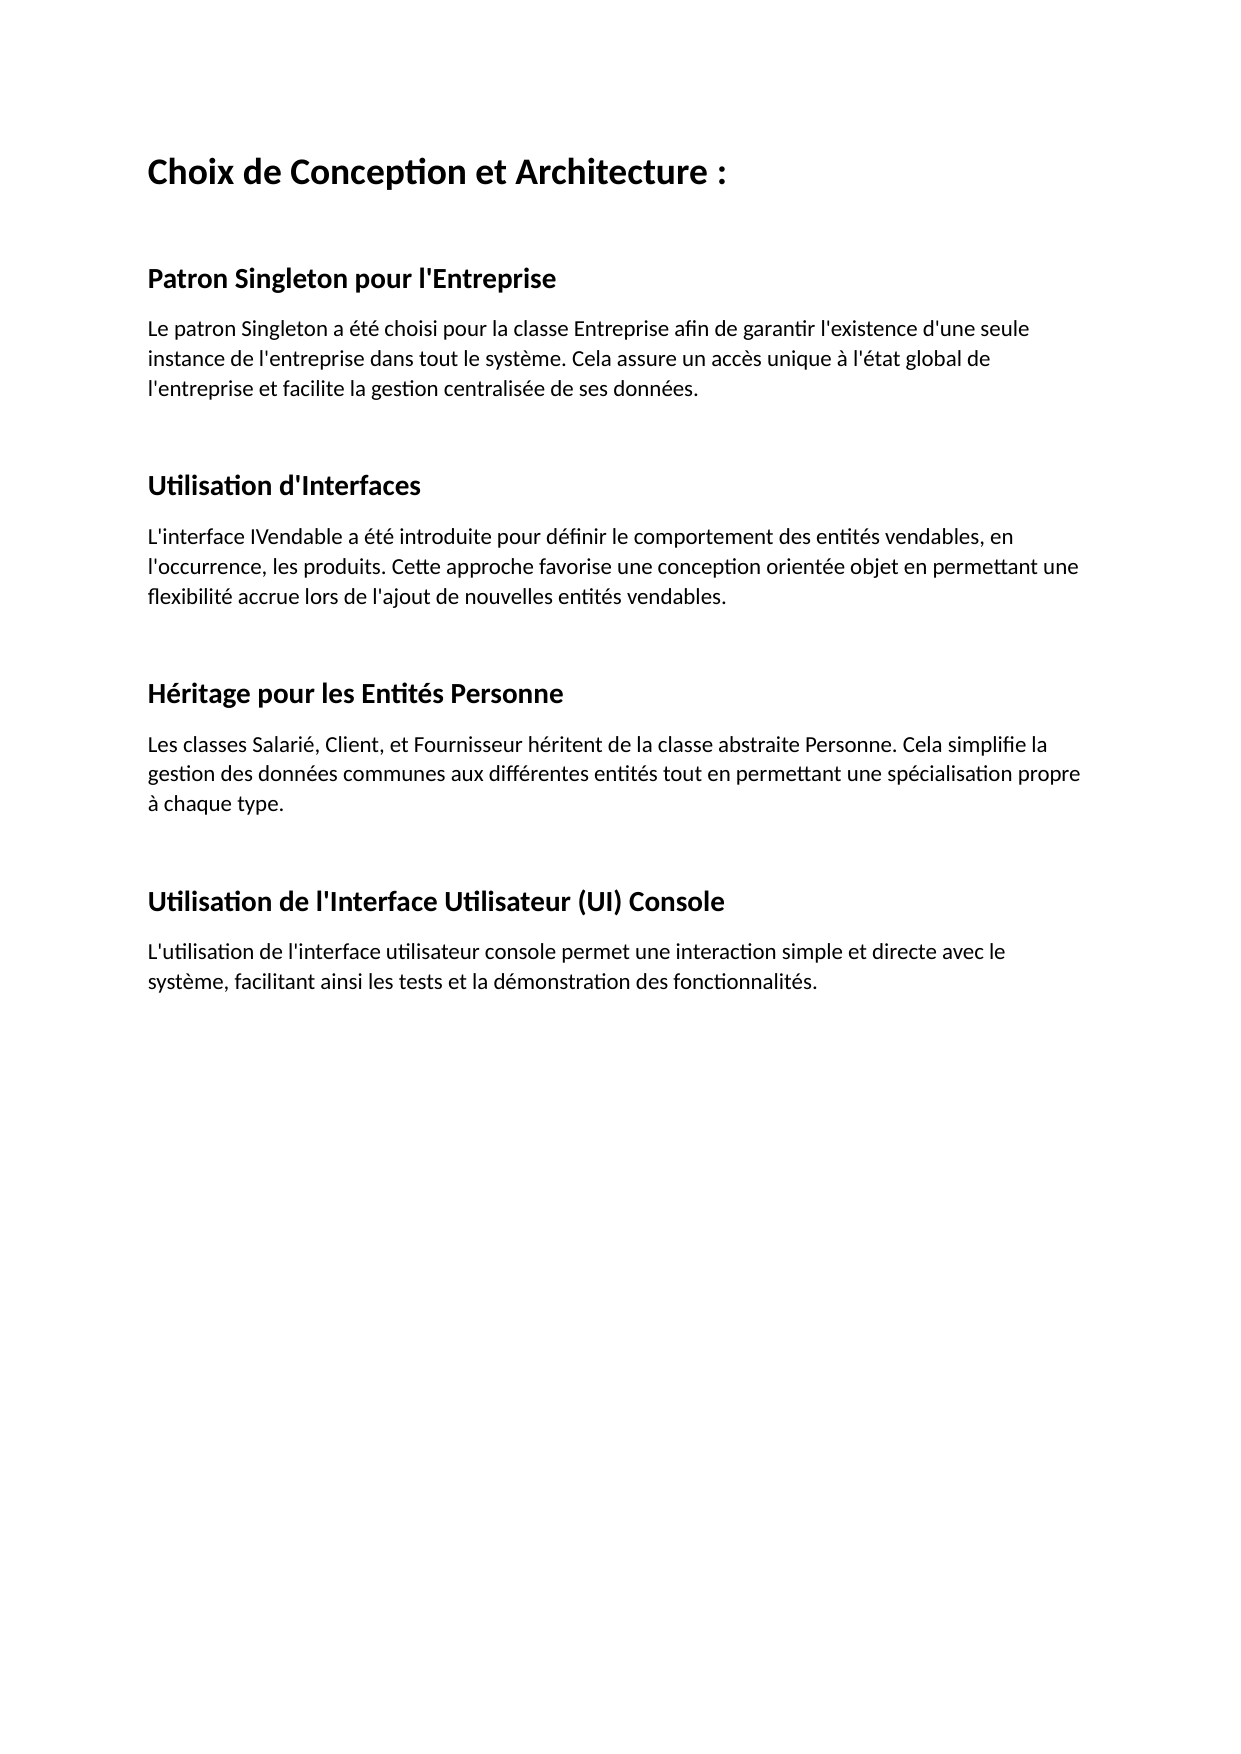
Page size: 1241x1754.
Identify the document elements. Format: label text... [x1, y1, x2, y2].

text Utilisation d'Interfaces [148, 467, 1093, 503]
text Patron Singleton pour l'Entreprise [148, 260, 1093, 295]
text Choix de Conception et Architecture : [148, 148, 1093, 193]
text Les classes Salarié, Client, et Fournisseur héritent de la classe abstraite Personne. Cela simplifie la gestion des données communes aux différentes entités tout en permettant une spécialisation propre à chaque type. [148, 730, 1093, 817]
text Utilisation de l'Interface Utilisateur (UI) Console [148, 883, 1093, 918]
text Le patron Singleton a été choisi pour la classe Entreprise afin de garantir l'existence d'une seule instance de l'entreprise dans tout le système. Cela assure un accès unique à l'état global de l'entreprise et facilite la gestion centralisée de ses données. [148, 314, 1093, 402]
text Héritage pour les Entités Personne [148, 675, 1093, 711]
text L'interface IVendable a été introduite pour définir le comportement des entités vendables, en l'occurrence, les produits. Cette approche favorise une conception orientée objet en permettant une flexibilité accrue lors de l'ajout de nouvelles entités vendables. [148, 522, 1093, 610]
text L'utilisation de l'interface utilisateur console permet une interaction simple et directe avec le système, facilitant ainsi les tests et la démonstration des fonctionnalités. [148, 937, 1093, 995]
